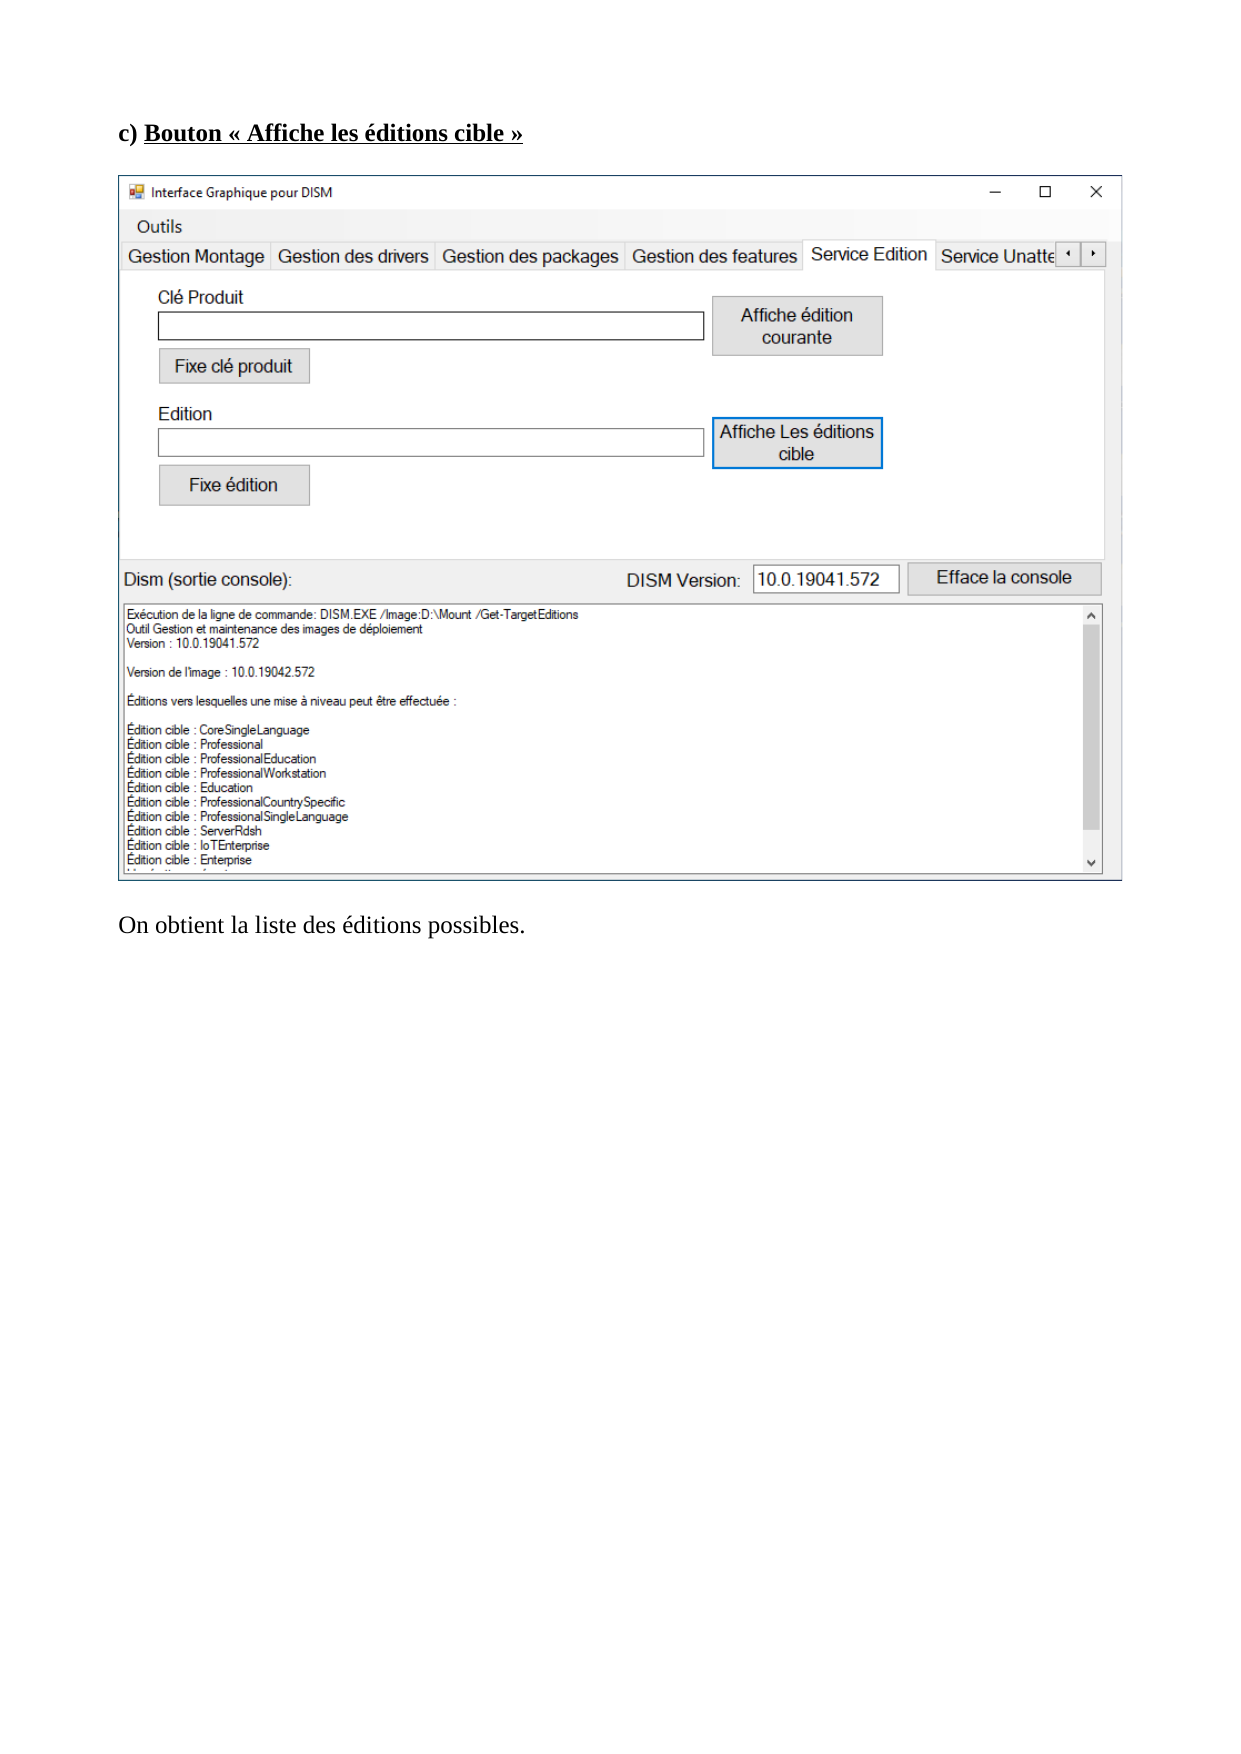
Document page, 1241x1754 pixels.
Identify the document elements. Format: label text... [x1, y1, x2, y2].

text On obtient la liste des éditions possibles. [118, 910, 1122, 938]
text c) Bouton « Affiche les éditions cible » [118, 118, 1122, 147]
picture [118, 175, 1123, 881]
